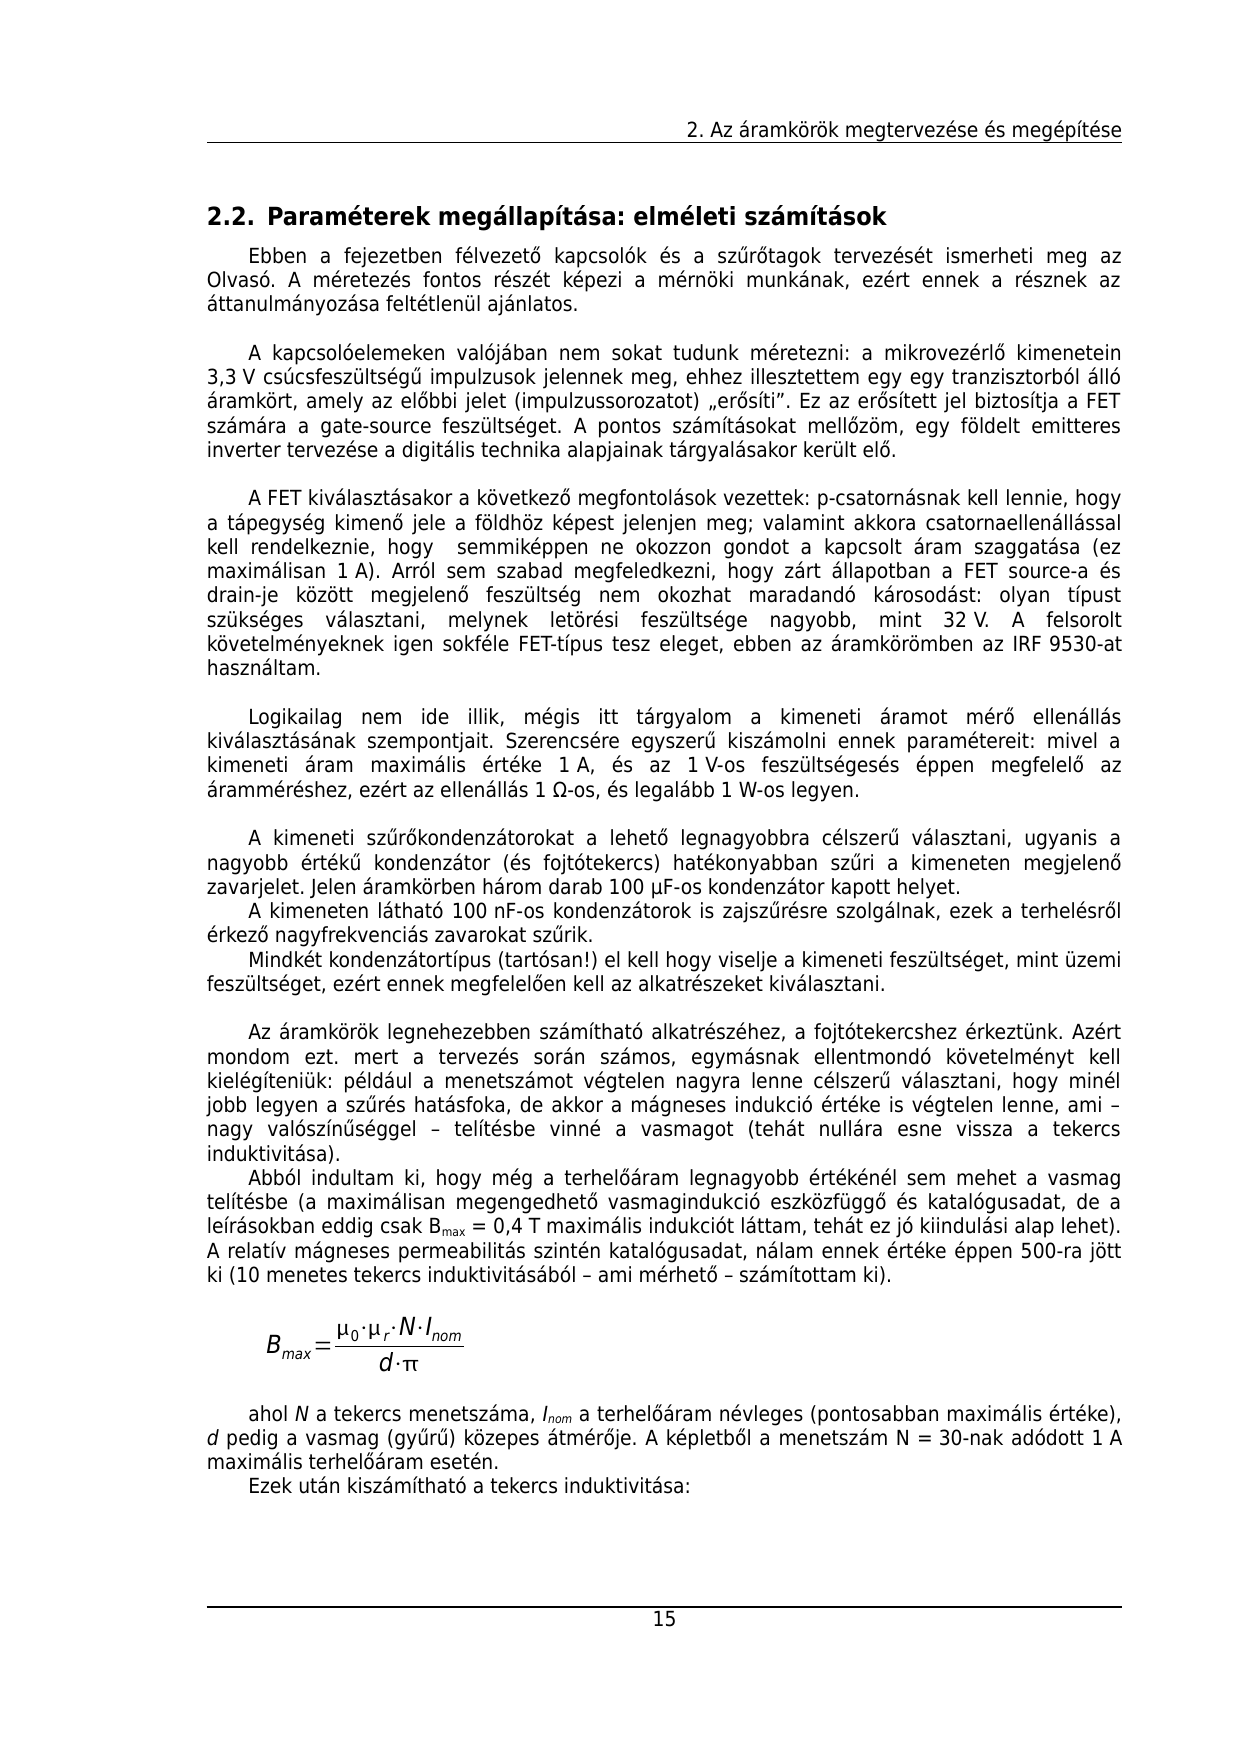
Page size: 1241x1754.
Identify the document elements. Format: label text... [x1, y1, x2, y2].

text Abból indultam ki, hogy még a terhelőáram legnagyobb értékénél sem mehet a vasmag telítésbe (a maximálisan megengedhető vasmagindukció eszközfüggő és katalógusadat, de a leírásokban eddig csak Bmax = 0,4 T maximális indukciót láttam, tehát ez jó kiindulási alap lehet). A relatív mágneses permeabilitás szintén katalógusadat, nálam ennek értéke éppen 500-ra jött ki (10 menetes tekercs induktivitásából – ami mérhető – számítottam ki). [207, 1166, 1122, 1287]
text ahol N a tekercs menetszáma, Inom a terhelőáram névleges (pontosabban maximális értéke), d pedig a vasmag (gyűrű) közepes átmérője. A képletből a menetszám N = 30-nak adódott 1 A maximális terhelőáram esetén. [207, 1402, 1122, 1474]
text Az áramkörök legnehezebben számítható alkatrészéhez, a fojtótekercshez érkeztünk. Azért mondom ezt. mert a tervezés során számos, egymásnak ellentmondó követelményt kell kielégíteniük: például a menetszámot végtelen nagyra lenne célszerű választani, hogy minél jobb legyen a szűrés hatásfoka, de akkor a mágneses indukció értéke is végtelen lenne, ami – nagy valószínűséggel – telítésbe vinné a vasmagot (tehát nullára esne vissza a tekercs induktivitása). [207, 1020, 1122, 1166]
text A kimeneten látható 100 nF-os kondenzátorok is zajszűrésre szolgálnak, ezek a terhelésről érkező nagyfrekvenciás zavarokat szűrik. [207, 899, 1122, 948]
text Ezek után kiszámítható a tekercs induktivitása: [207, 1474, 1122, 1499]
subtitle Paraméterek megállapítása: elméleti számítások [207, 202, 1122, 231]
text A kapcsolóelemeken valójában nem sokat tudunk méretezni: a mikrovezérlő kimenetein 3,3 V csúcsfeszültségű impulzusok jelennek meg, ehhez illesztettem egy egy tranzisztorból álló áramkört, amely az előbbi jelet (impulzussorozatot) „erősíti”. Ez az erősített jel biztosítja a FET számára a gate-source feszültséget. A pontos számításokat mellőzöm, egy földelt emitteres inverter tervezése a digitális technika alapjainak tárgyalásakor került elő. [207, 341, 1122, 462]
text Mindkét kondenzátortípus (tartósan!) el kell hogy viselje a kimeneti feszültséget, mint üzemi feszültséget, ezért ennek megfelelően kell az alkatrészeket kiválasztani. [207, 948, 1122, 996]
text Ebben a fejezetben félvezető kapcsolók és a szűrőtagok tervezését ismerheti meg az Olvasó. A méretezés fontos részét képezi a mérnöki munkának, ezért ennek a résznek az áttanulmányozása feltétlenül ajánlatos. [207, 244, 1122, 317]
text Logikailag nem ide illik, mégis itt tárgyalom a kimeneti áramot mérő ellenállás kiválasztásának szempontjait. Szerencsére egyszerű kiszámolni ennek paramétereit: mivel a kimeneti áram maximális értéke 1 A, és az 1 V-os feszültségesés éppen megfelelő az áramméréshez, ezért az ellenállás 1 Ω-os, és legalább 1 W-os legyen. [207, 705, 1122, 802]
text A kimeneti szűrőkondenzátorokat a lehető legnagyobbra célszerű választani, ugyanis a nagyobb értékű kondenzátor (és fojtótekercs) hatékonyabban szűri a kimeneten megjelenő zavarjelet. Jelen áramkörben három darab 100 μF-os kondenzátor kapott helyet. [207, 826, 1122, 899]
text A FET kiválasztásakor a következő megfontolások vezettek: p-csatornásnak kell lennie, hogy a tápegység kimenő jele a földhöz képest jelenjen meg; valamint akkora csatornaellenállással kell rendelkeznie, hogy semmiképpen ne okozzon gondot a kapcsolt áram szaggatása (ez maximálisan 1 A). Arról sem szabad megfeledkezni, hogy zárt állapotban a FET source-a és drain-je között megjelenő feszültség nem okozhat maradandó károsodást: olyan típust szükséges választani, melynek letörési feszültsége nagyobb, mint 32 V. A felsorolt követelményeknek igen sokféle FET-típus tesz eleget, ebben az áramkörömben az IRF 9530-at használtam. [207, 486, 1122, 681]
